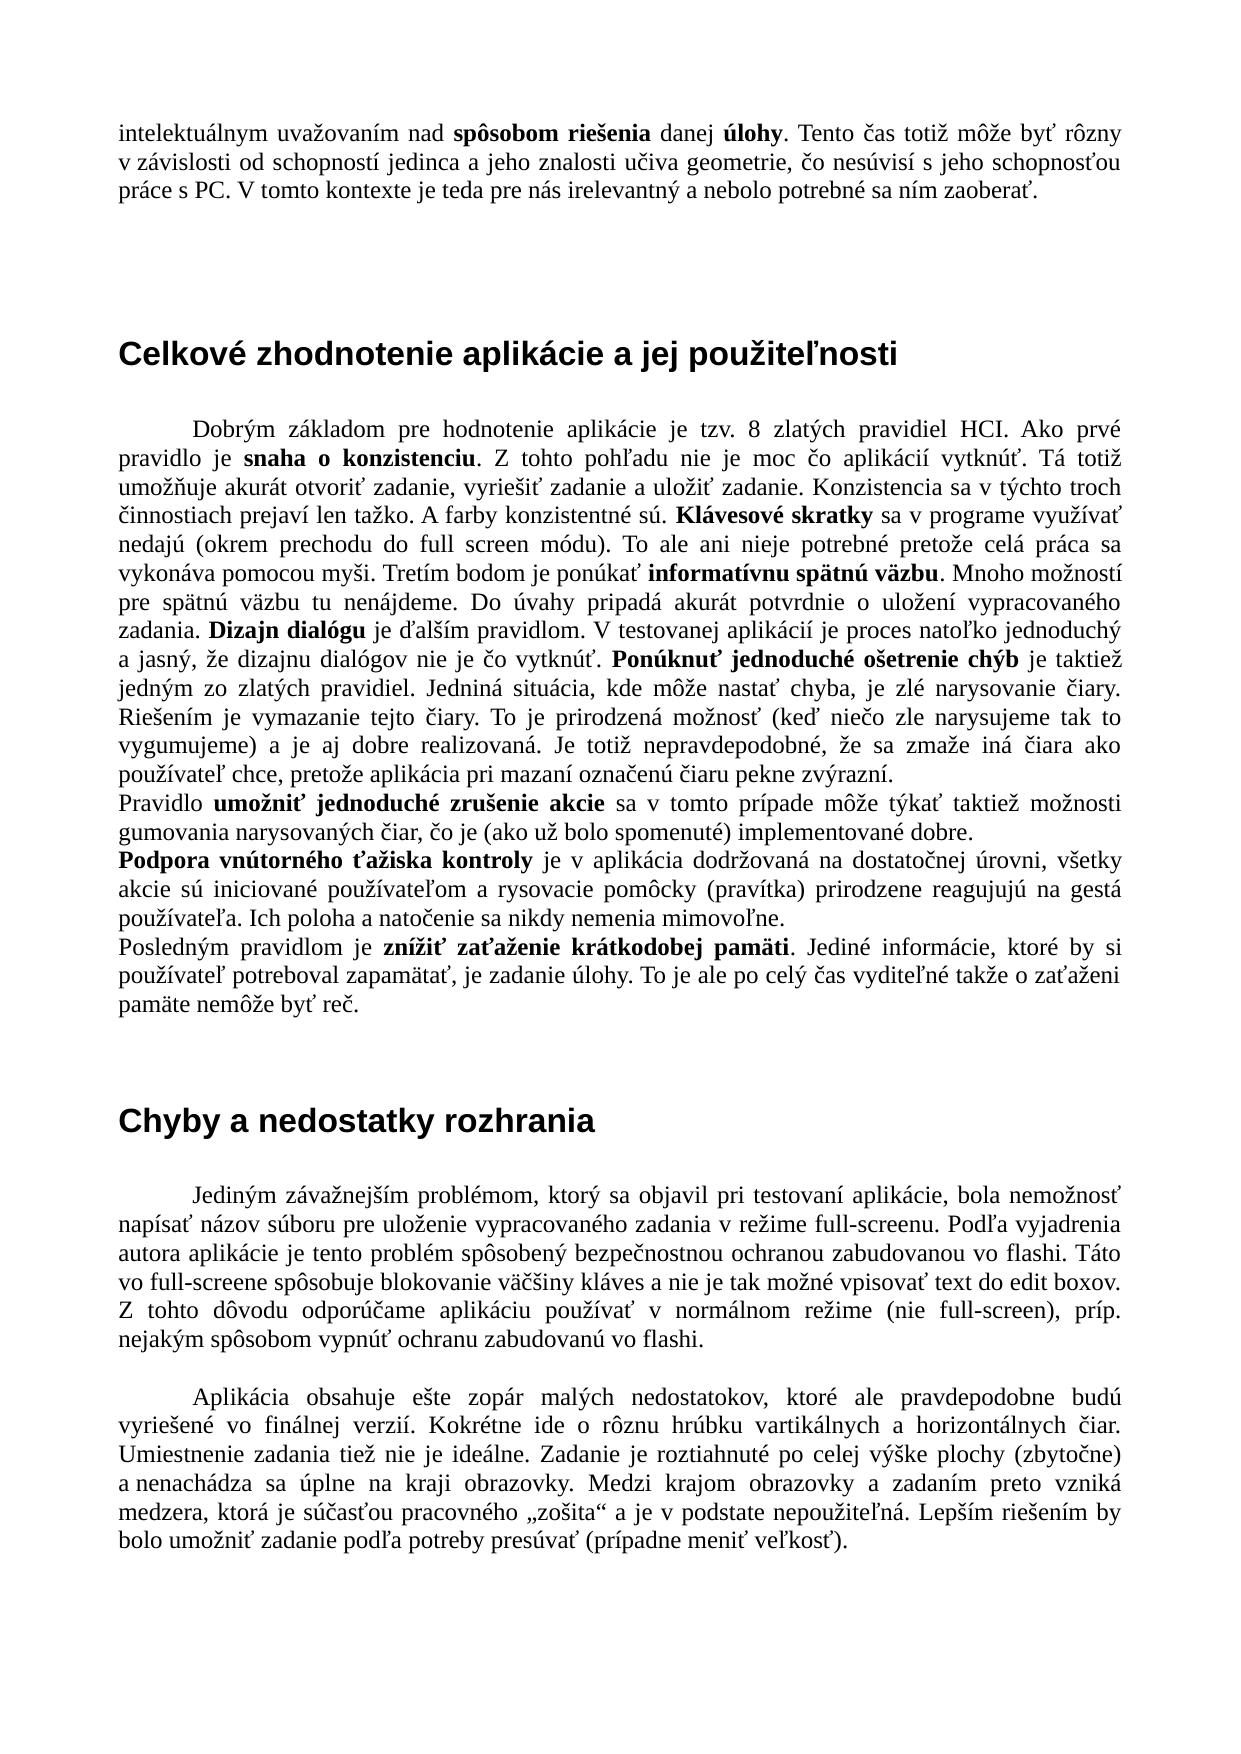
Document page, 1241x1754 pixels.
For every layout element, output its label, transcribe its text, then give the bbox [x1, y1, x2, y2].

text Pravidlo umožniť jednoduché zrušenie akcie sa v tomto prípade môže týkať taktiež možnosti gumovania narysovaných čiar, čo je (ako už bolo spomenuté) implementované dobre. [118, 788, 1122, 845]
text Posledným pravidlom je znížiť zaťaženie krátkodobej pamäti. Jediné informácie, ktoré by si používateľ potreboval zapamätať, je zadanie úlohy. To je ale po celý čas vyditeľné takže o zaťaženi pamäte nemôže byť reč. [118, 932, 1122, 1018]
text intelektuálnym uvažovaním nad spôsobom riešenia danej úlohy. Tento čas totiž môže byť rôzny v závislosti od schopností jedinca a jeho znalosti učiva geometrie, čo nesúvisí s jeho schopnosťou práce s PC. V tomto kontexte je teda pre nás irelevantný a nebolo potrebné sa ním zaoberať. [118, 118, 1122, 204]
subtitle Celkové zhodnotenie aplikácie a jej použiteľnosti [118, 334, 1122, 373]
subtitle Chyby a nedostatky rozhrania [118, 1100, 1122, 1139]
text Jediným závažnejším problémom, ktorý sa objavil pri testovaní aplikácie, bola nemožnosť napísať názov súboru pre uloženie vypracovaného zadania v režime full-screenu. Podľa vyjadrenia autora aplikácie je tento problém spôsobený bezpečnostnou ochranou zabudovanou vo flashi. Táto vo full-screene spôsobuje blokovanie väčšiny kláves a nie je tak možné vpisovať text do edit boxov. Z tohto dôvodu odporúčame aplikáciu používať v normálnom režime (nie full-screen), príp. nejakým spôsobom vypnúť ochranu zabudovanú vo flashi. [118, 1180, 1122, 1353]
text Dobrým základom pre hodnotenie aplikácie je tzv. 8 zlatých pravidiel HCI. Ako prvé pravidlo je snaha o konzistenciu. Z tohto pohľadu nie je moc čo aplikácií vytknúť. Tá totiž umožňuje akurát otvoriť zadanie, vyriešiť zadanie a uložiť zadanie. Konzistencia sa v týchto troch činnostiach prejaví len tažko. A farby konzistentné sú. Klávesové skratky sa v programe využívať nedajú (okrem prechodu do full screen módu). To ale ani nieje potrebné pretože celá práca sa vykonáva pomocou myši. Tretím bodom je ponúkať informatívnu spätnú väzbu. Mnoho možností pre spätnú väzbu tu nenájdeme. Do úvahy pripadá akurát potvrdnie o uložení vypracovaného zadania. Dizajn dialógu je ďalším pravidlom. V testovanej aplikácií je proces natoľko jednoduchý a jasný, že dizajnu dialógov nie je čo vytknúť. Ponúknuť jednoduché ošetrenie chýb je taktiež jedným zo zlatých pravidiel. Jedniná situácia, kde môže nastať chyba, je zlé narysovanie čiary. Riešením je vymazanie tejto čiary. To je prirodzená možnosť (keď niečo zle narysujeme tak to vygumujeme) a je aj dobre realizovaná. Je totiž nepravdepodobné, že sa zmaže iná čiara ako používateľ chce, pretože aplikácia pri mazaní označenú čiaru pekne zvýrazní. [118, 414, 1122, 788]
text Aplikácia obsahuje ešte zopár malých nedostatokov, ktoré ale pravdepodobne budú vyriešené vo finálnej verzií. Kokrétne ide o rôznu hrúbku vartikálnych a horizontálnych čiar. Umiestnenie zadania tiež nie je ideálne. Zadanie je roztiahnuté po celej výške plochy (zbytočne) a nenachádza sa úplne na kraji obrazovky. Medzi krajom obrazovky a zadaním preto vzniká medzera, ktorá je súčasťou pracovného „zošita“ a je v podstate nepoužiteľná. Lepším riešením by bolo umožniť zadanie podľa potreby presúvať (prípadne meniť veľkosť). [118, 1382, 1122, 1554]
text Podpora vnútorného ťažiska kontroly je v aplikácia dodržovaná na dostatočnej úrovni, všetky akcie sú iniciované používateľom a rysovacie pomôcky (pravítka) prirodzene reagujujú na gestá používateľa. Ich poloha a natočenie sa nikdy nemenia mimovoľne. [118, 845, 1122, 932]
